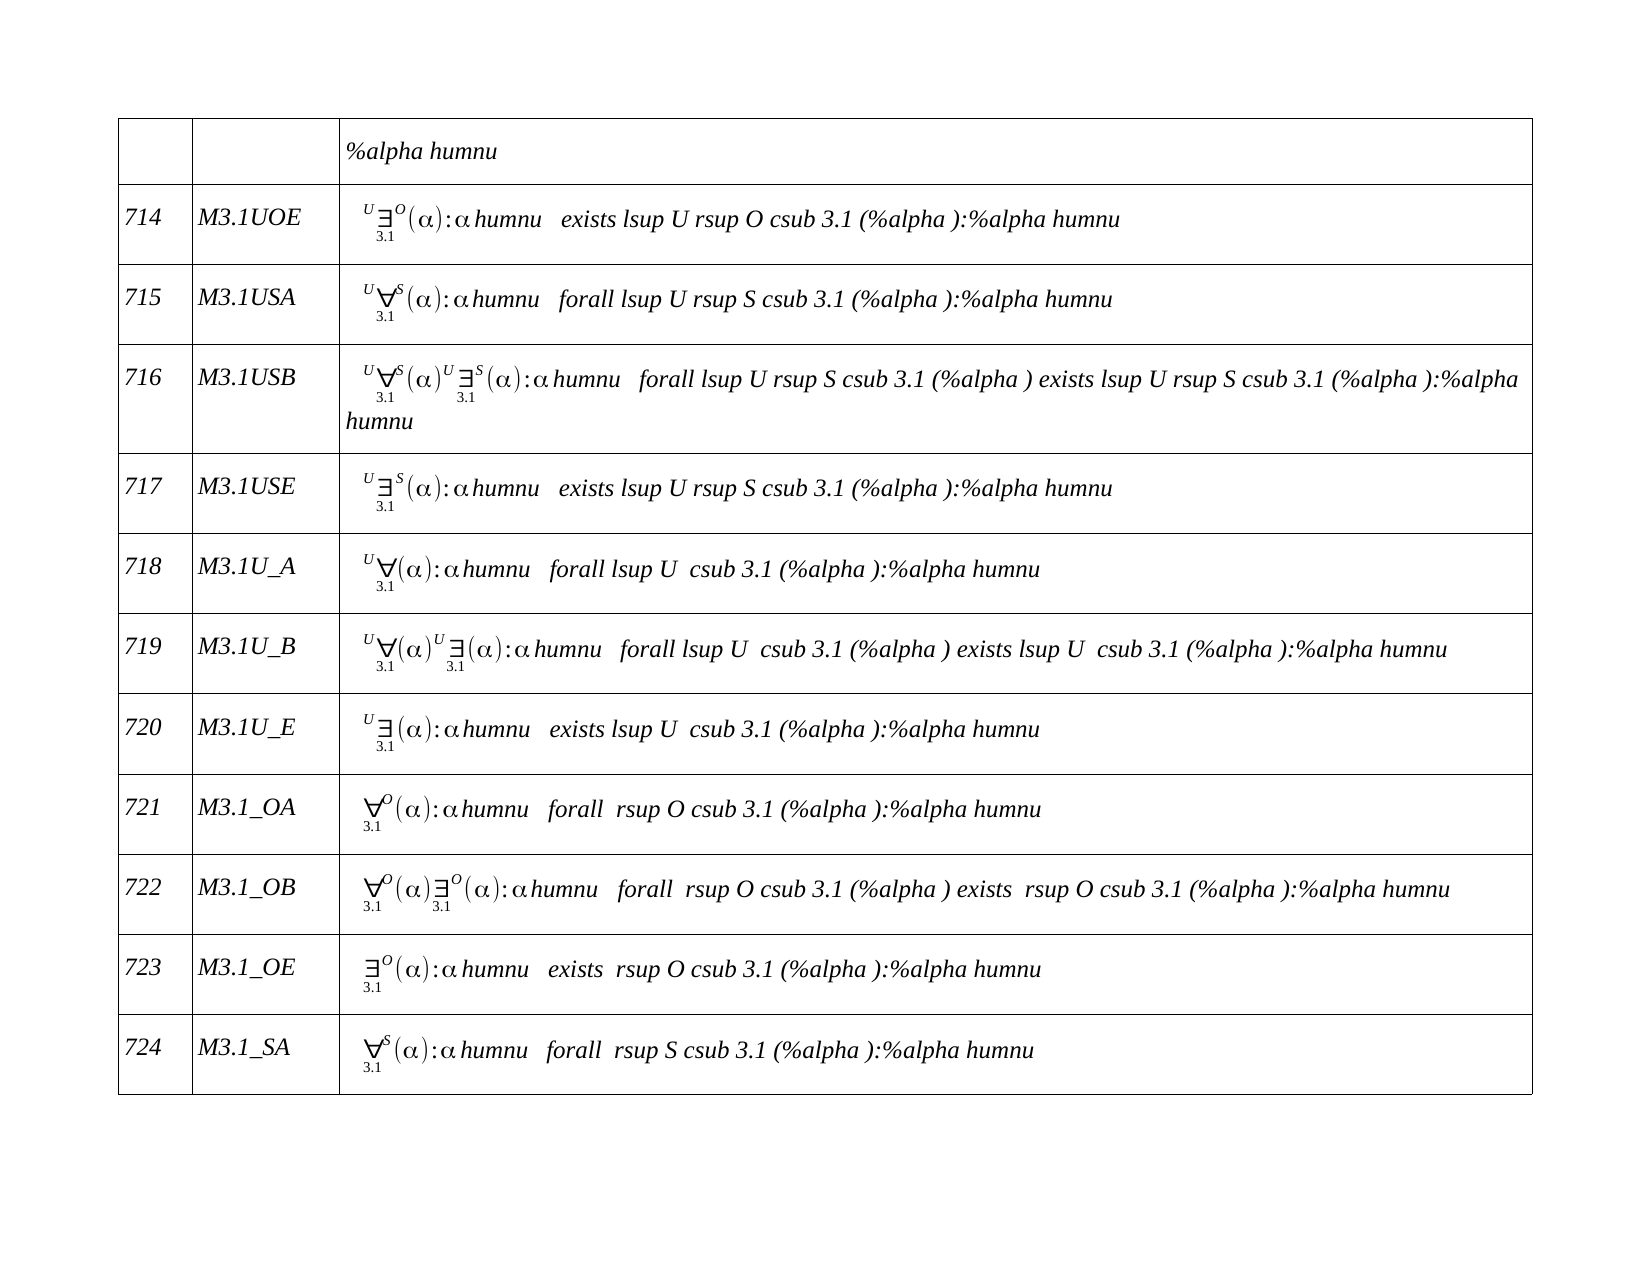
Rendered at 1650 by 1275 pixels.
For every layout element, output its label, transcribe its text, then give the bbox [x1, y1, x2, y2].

table_cell M3.1_OB [193, 855, 339, 934]
table_cell [119, 119, 192, 183]
table_cell M3.1USB [193, 345, 339, 453]
table_cell exists lsup U rsup O csub 3.1 (%alpha ):%alpha humnu [340, 185, 1532, 264]
table_cell 715 [119, 265, 192, 344]
table_cell forall rsup O csub 3.1 (%alpha ):%alpha humnu [340, 775, 1532, 853]
table_cell forall rsup O csub 3.1 (%alpha ) exists rsup O csub 3.1 (%alpha ):%alpha humnu [340, 855, 1532, 934]
table_cell 722 [119, 855, 192, 934]
table_cell 720 [119, 694, 192, 773]
table_cell [193, 119, 339, 183]
table_cell M3.1USE [193, 454, 339, 533]
table_cell 718 [119, 534, 192, 613]
table_cell forall lsup U rsup O csub 3.1 (%alpha ) exists lsup U rsup O csub 3.1 (%alpha ):%alpha humnu [340, 119, 1532, 183]
table_cell M3.1U_A [193, 534, 339, 613]
table_cell 724 [119, 1015, 192, 1094]
table_cell M3.1USA [193, 265, 339, 344]
table_cell 723 [119, 935, 192, 1014]
table_cell exists rsup O csub 3.1 (%alpha ):%alpha humnu [340, 935, 1532, 1014]
table_cell forall lsup U rsup S csub 3.1 (%alpha ) exists lsup U rsup S csub 3.1 (%alpha ):%alpha humnu [340, 345, 1532, 453]
table_cell 716 [119, 345, 192, 453]
table_cell 714 [119, 185, 192, 264]
table_cell exists lsup U csub 3.1 (%alpha ):%alpha humnu [340, 694, 1532, 773]
table_cell M3.1U_B [193, 614, 339, 693]
table_cell M3.1U_E [193, 694, 339, 773]
table_cell M3.1UOE [193, 185, 339, 264]
table_cell 717 [119, 454, 192, 533]
table_cell exists lsup U rsup S csub 3.1 (%alpha ):%alpha humnu [340, 454, 1532, 533]
table_cell 719 [119, 614, 192, 693]
table_cell forall lsup U csub 3.1 (%alpha ):%alpha humnu [340, 534, 1532, 613]
table_cell M3.1_OA [193, 775, 339, 853]
table_cell M3.1_SA [193, 1015, 339, 1094]
table_cell forall lsup U csub 3.1 (%alpha ) exists lsup U csub 3.1 (%alpha ):%alpha humnu [340, 614, 1532, 693]
table_cell M3.1_OE [193, 935, 339, 1014]
table_cell forall rsup S csub 3.1 (%alpha ):%alpha humnu [340, 1015, 1532, 1094]
table_cell forall lsup U rsup S csub 3.1 (%alpha ):%alpha humnu [340, 265, 1532, 344]
table_cell 721 [119, 775, 192, 853]
